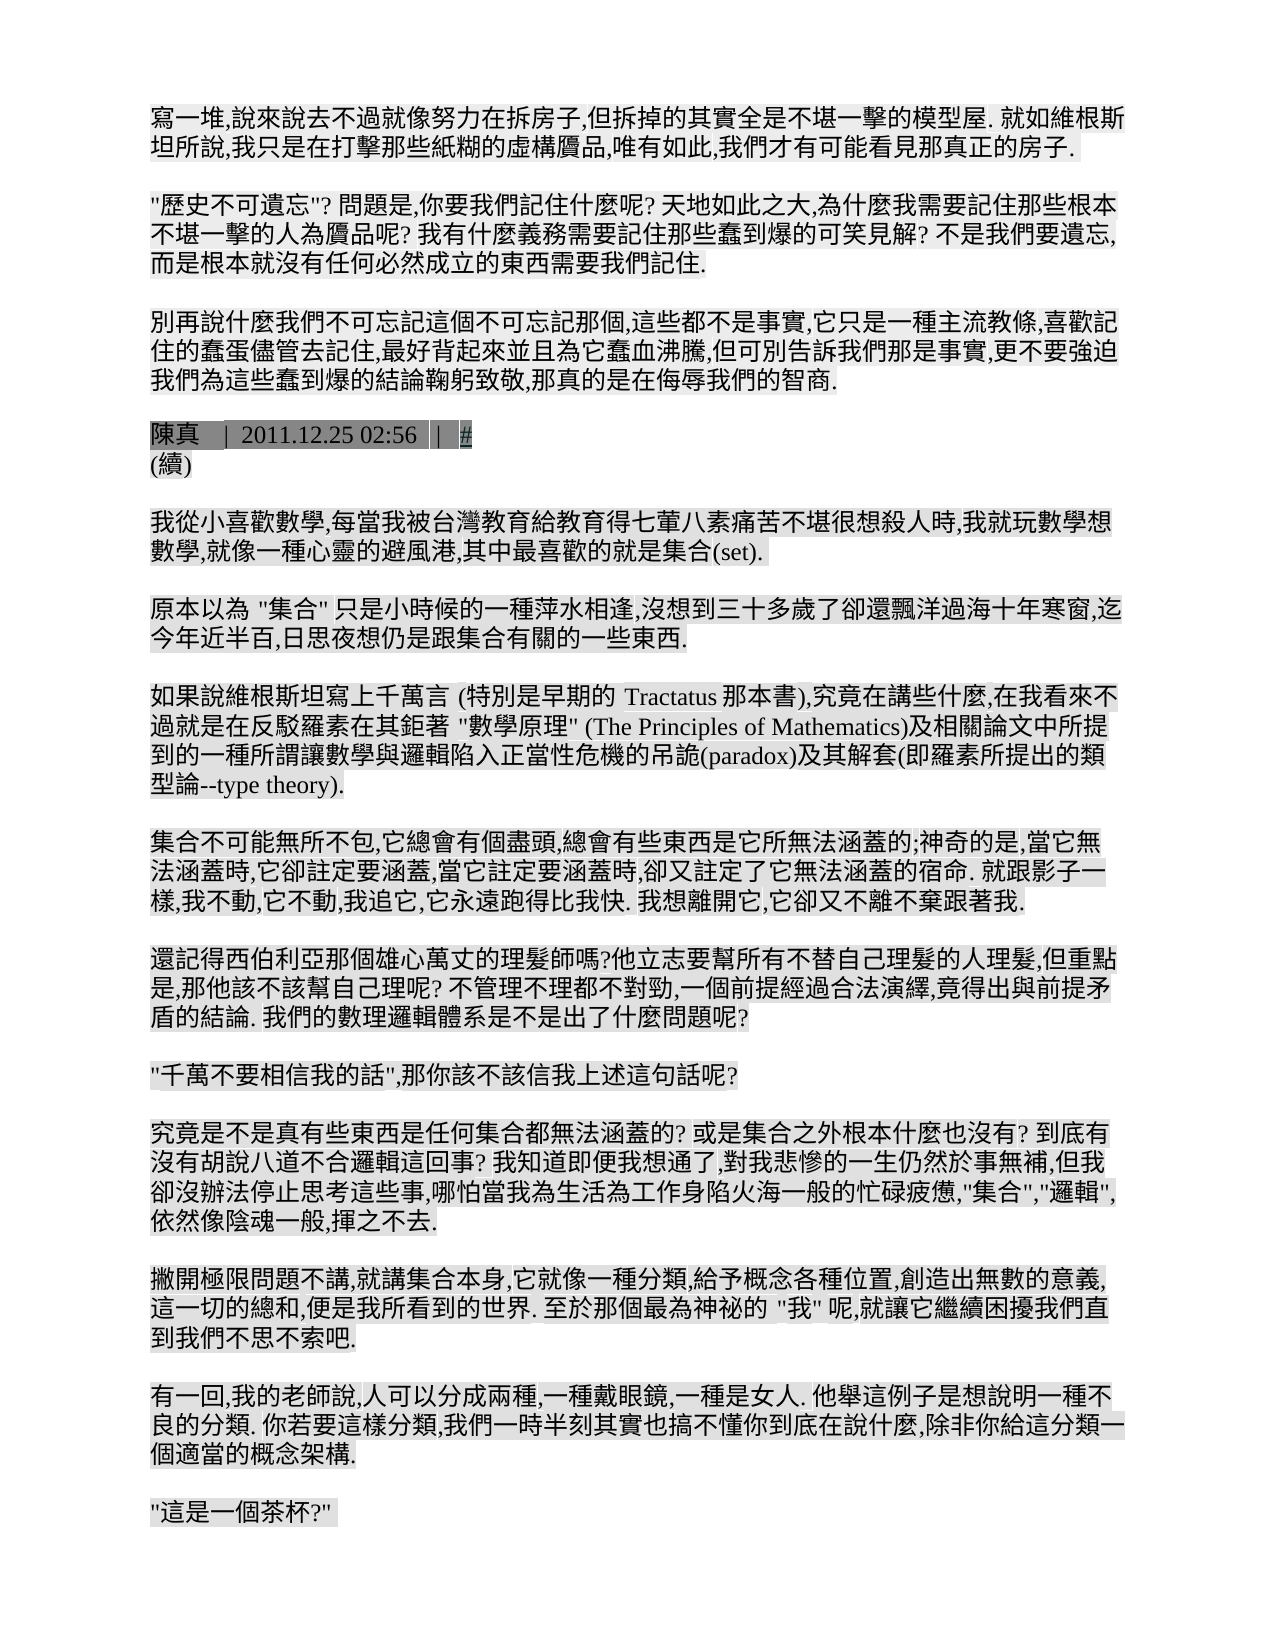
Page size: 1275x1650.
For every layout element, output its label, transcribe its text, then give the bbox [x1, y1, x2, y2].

text 寫一堆,說來說去不過就像努力在拆房子,但拆掉的其實全是不堪一擊的模型屋. 就如維根斯坦所說,我只是在打擊那些紙糊的虛構贗品,唯有如此,我們才有可能看見那真正的房子. "歷史不可遺忘"? 問題是,你要我們記住什麼呢? 天地如此之大,為什麼我需要記住那些根本不堪一擊的人為贗品呢? 我有什麼義務需要記住那些蠢到爆的可笑見解? 不是我們要遺忘,而是根本就沒有任何必然成立的東西需要我們記住. 別再說什麼我們不可忘記這個不可忘記那個,這些都不是事實,它只是一種主流教條,喜歡記住的蠢蛋儘管去記住,最好背起來並且為它蠢血沸騰,但可別告訴我們那是事實,更不要強迫我們為這些蠢到爆的結論鞠躬致敬,那真的是在侮辱我們的智商. [150, 75, 1125, 395]
text (續) 我從小喜歡數學,每當我被台灣教育給教育得七葷八素痛苦不堪很想殺人時,我就玩數學想數學,就像一種心靈的避風港,其中最喜歡的就是集合(set). 原本以為 "集合" 只是小時候的一種萍水相逢,沒想到三十多歲了卻還飄洋過海十年寒窗,迄今年近半百,日思夜想仍是跟集合有關的一些東西. 如果說維根斯坦寫上千萬言 (特別是早期的 Tractatus那本書),究竟在講些什麼,在我看來不過就是在反駁羅素在其鉅著 "數學原理" (The Principles of Mathematics)及相關論文中所提到的一種所謂讓數學與邏輯陷入正當性危機的吊詭(paradox)及其解套(即羅素所提出的類型論--type theory). 集合不可能無所不包,它總會有個盡頭,總會有些東西是它所無法涵蓋的;神奇的是,當它無法涵蓋時,它卻註定要涵蓋,當它註定要涵蓋時,卻又註定了它無法涵蓋的宿命. 就跟影子一樣,我不動,它不動,我追它,它永遠跑得比我快. 我想離開它,它卻又不離不棄跟著我. 還記得西伯利亞那個雄心萬丈的理髮師嗎?他立志要幫所有不替自己理髮的人理髮,但重點是,那他該不該幫自己理呢? 不管理不理都不對勁,一個前提經過合法演繹,竟得出與前提矛盾的結論. 我們的數理邏輯體系是不是出了什麼問題呢? "千萬不要相信我的話",那你該不該信我上述這句話呢? 究竟是不是真有些東西是任何集合都無法涵蓋的? 或是集合之外根本什麼也沒有? 到底有沒有胡說八道不合邏輯這回事? 我知道即便我想通了,對我悲慘的一生仍然於事無補,但我卻沒辦法停止思考這些事,哪怕當我為生活為工作身陷火海一般的忙碌疲憊,"集合","邏輯",依然像陰魂一般,揮之不去. 撇開極限問題不講,就講集合本身,它就像一種分類,給予概念各種位置,創造出無數的意義,這一切的總和,便是我所看到的世界. 至於那個最為神祕的 "我" 呢,就讓它繼續困擾我們直到我們不思不索吧. 有一回,我的老師說,人可以分成兩種,一種戴眼鏡,一種是女人. 他舉這例子是想說明一種不良的分類. 你若要這樣分類,我們一時半刻其實也搞不懂你到底在說什麼,除非你給這分類一個適當的概念架構. "這是一個茶杯?" [150, 450, 1125, 1556]
text 陳真 | 2011.12.25 02:56 | # [150, 420, 1125, 450]
